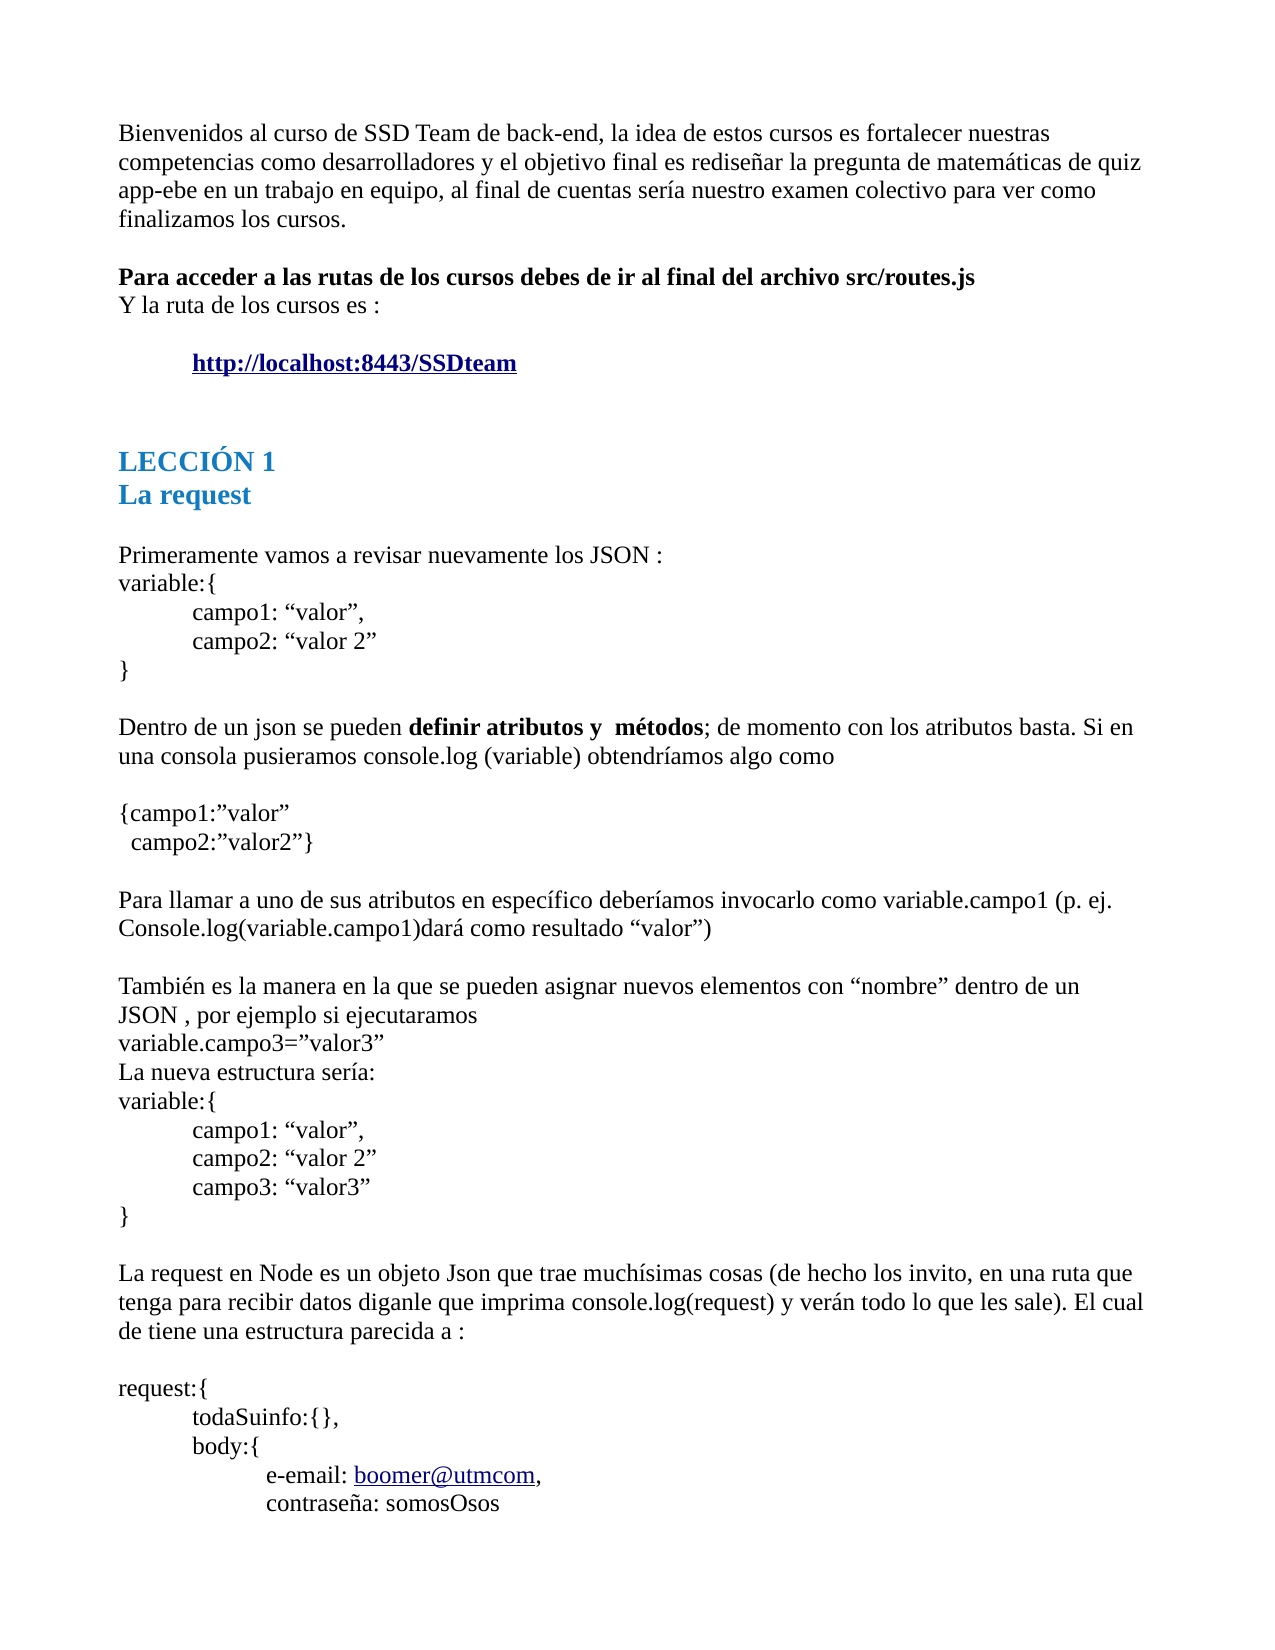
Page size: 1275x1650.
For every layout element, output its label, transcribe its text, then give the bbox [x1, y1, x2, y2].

text La request [118, 477, 1157, 511]
text } [118, 655, 1157, 683]
text body:{ [118, 1431, 1157, 1460]
text variable:{ [118, 1086, 1157, 1115]
text {campo1:”valor” [118, 798, 1157, 827]
text campo2: “valor 2” [118, 626, 1157, 655]
text campo2: “valor 2” [118, 1143, 1157, 1172]
text También es la manera en la que se pueden asignar nuevos elementos con “nombre” dentro de un JSON , por ejemplo si ejecutaramos [118, 971, 1157, 1028]
text campo1: “valor”, [118, 597, 1157, 626]
text } [118, 1201, 1157, 1230]
text contraseña: somosOsos [118, 1488, 1157, 1517]
text LECCIÓN 1 [118, 444, 1157, 477]
text La nueva estructura sería: [118, 1057, 1157, 1086]
text campo3: “valor3” [118, 1172, 1157, 1201]
text La request en Node es un objeto Json que trae muchísimas cosas (de hecho los invito, en una ruta que tenga para recibir datos diganle que imprima console.log(request) y verán todo lo que les sale). El cual de tiene una estructura parecida a : [118, 1258, 1157, 1345]
text Para llamar a uno de sus atributos en específico deberíamos invocarlo como variable.campo1 (p. ej. Console.log(variable.campo1)dará como resultado “valor”) [118, 885, 1157, 942]
text Bienvenidos al curso de SSD Team de back-end, la idea de estos cursos es fortalecer nuestras competencias como desarrolladores y el objetivo final es rediseñar la pregunta de matemáticas de quiz app-ebe en un trabajo en equipo, al final de cuentas sería nuestro examen colectivo para ver como finalizamos los cursos. [118, 118, 1157, 233]
text todaSuinfo:{}, [118, 1402, 1157, 1431]
text campo2:”valor2”} [118, 827, 1157, 856]
text e-email: boomer@utmcom, [118, 1460, 1157, 1488]
text campo1: “valor”, [118, 1115, 1157, 1143]
text Primeramente vamos a revisar nuevamente los JSON : [118, 540, 1157, 568]
text variable:{ [118, 568, 1157, 597]
text request:{ [118, 1373, 1157, 1402]
text http://localhost:8443/SSDteam [118, 348, 1157, 377]
text variable.campo3=”valor3” [118, 1028, 1157, 1057]
text Y la ruta de los cursos es : [118, 291, 1157, 319]
text Para acceder a las rutas de los cursos debes de ir al final del archivo src/routes.js [118, 262, 1157, 291]
text Dentro de un json se pueden definir atributos y métodos; de momento con los atributos basta. Si en una consola pusieramos console.log (variable) obtendríamos algo como [118, 712, 1157, 770]
